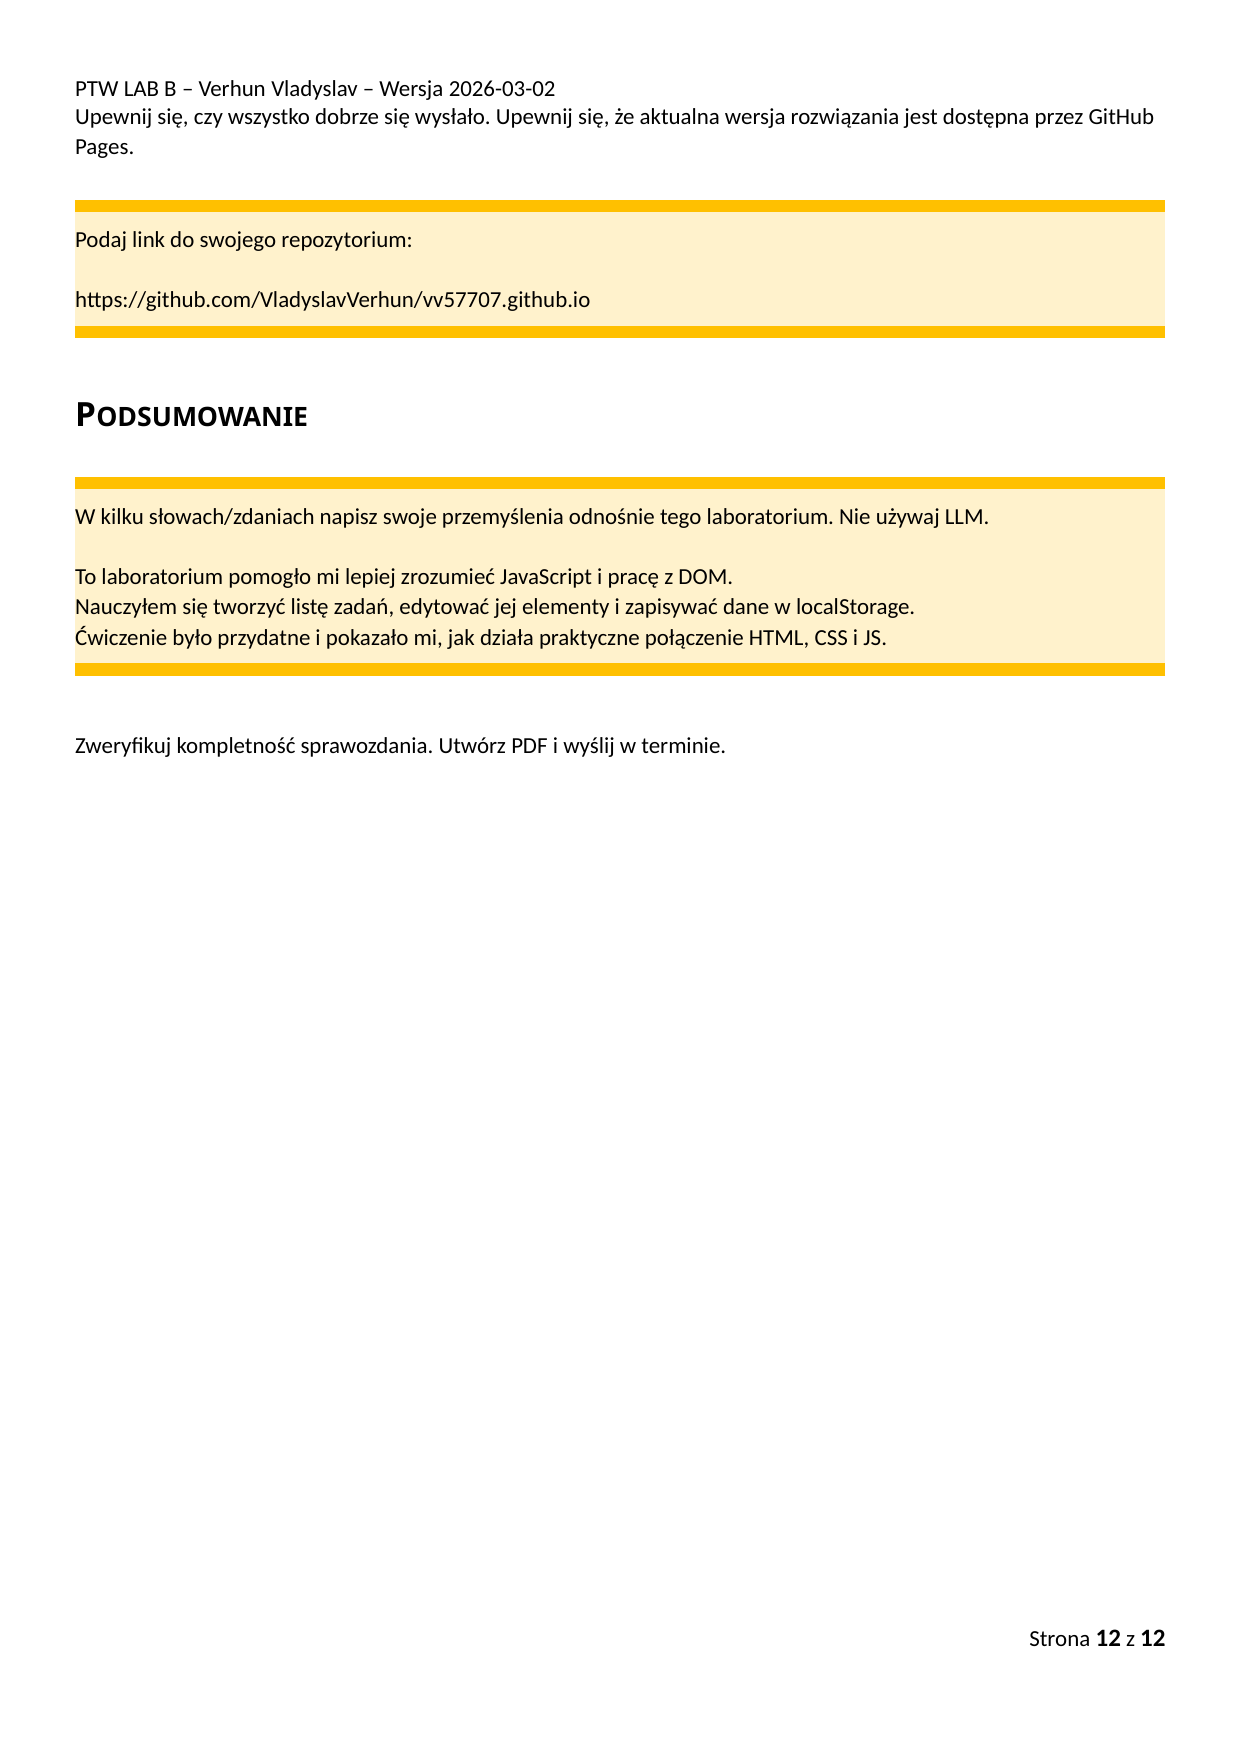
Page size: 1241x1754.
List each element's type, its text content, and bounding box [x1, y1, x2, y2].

subtitle Podsumowanie [75, 390, 1165, 436]
text Ćwiczenie było przydatne i pokazało mi, jak działa praktyczne połączenie HTML, CSS i JS. [75, 598, 1165, 663]
text https://github.com/VladyslavVerhun/vv57707.github.io [75, 260, 1165, 326]
text Podaj link do swojego repozytorium: [75, 212, 1165, 230]
text Nauczyłem się tworzyć listę zadań, edytować jej elementy i zapisywać dane w localStorage. [75, 567, 1165, 598]
text W kilku słowach/zdaniach napisz swoje przemyślenia odnośnie tego laboratorium. Nie używaj LLM. [75, 489, 1165, 507]
text To laboratorium pomogło mi lepiej zrozumieć JavaScript i pracę z DOM. [75, 537, 1165, 567]
text Zweryfikuj kompletność sprawozdania. Utwórz PDF i wyślij w terminie. [75, 731, 1165, 759]
text Upewnij się, czy wszystko dobrze się wysłało. Upewnij się, że aktualna wersja rozwiązania jest dostępna przez GitHub Pages. [75, 102, 1165, 160]
